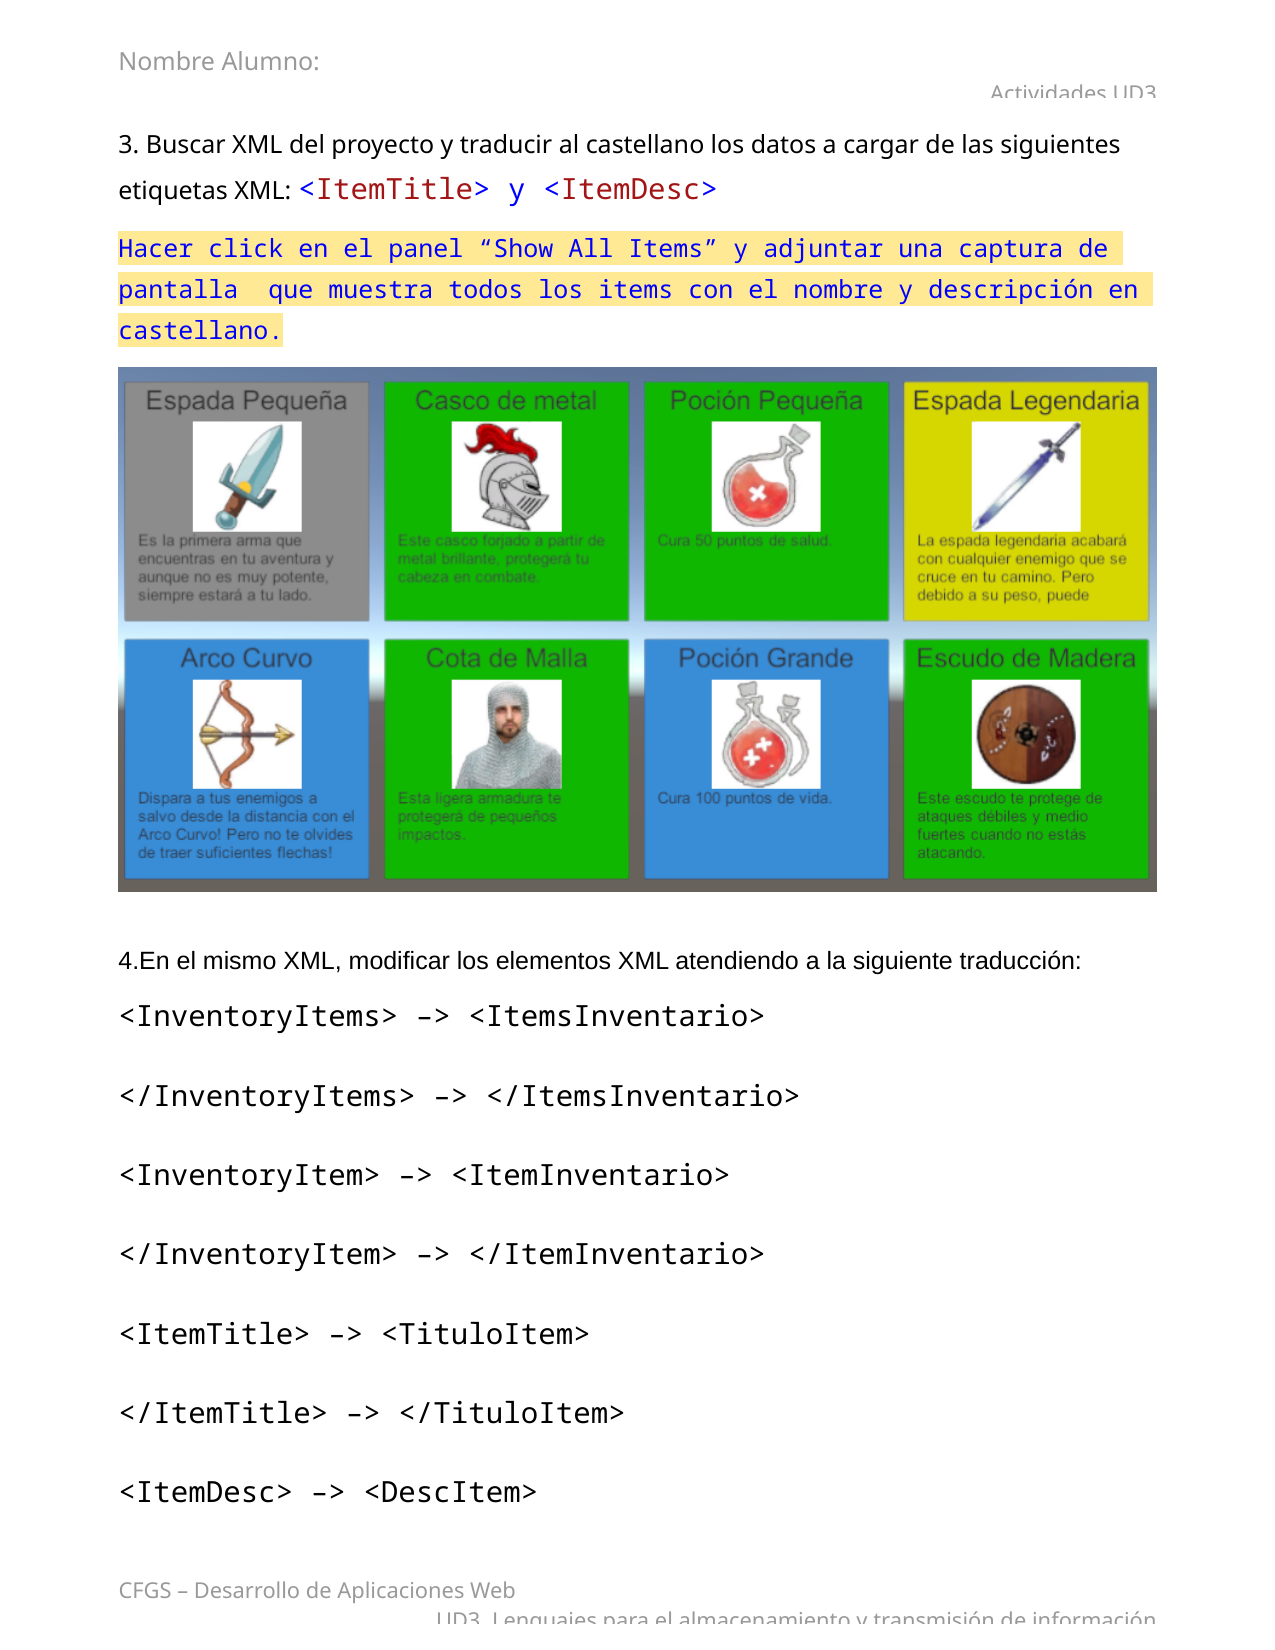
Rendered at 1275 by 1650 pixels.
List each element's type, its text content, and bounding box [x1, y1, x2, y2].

picture [118, 367, 1157, 892]
text <InventoryItems> –> <ItemsInventario> [118, 995, 1157, 1035]
text </ItemTitle> –> </TituloItem> [118, 1392, 1157, 1432]
text <ItemTitle> –> <TituloItem> [118, 1313, 1157, 1353]
text 3. Buscar XML del proyecto y traducir al castellano los datos a cargar de las siguientes etiquetas XML: <ItemTitle> y <ItemDesc> [118, 127, 1157, 208]
text </InventoryItems> –> </ItemsInventario> [118, 1075, 1157, 1114]
text 4.En el mismo XML, modificar los elementos XML atendiendo a la siguiente traducción: [118, 946, 1157, 975]
text <ItemDesc> –> <DescItem> [118, 1472, 1157, 1511]
text <InventoryItem> –> <ItemInventario> [118, 1154, 1157, 1194]
text </InventoryItem> –> </ItemInventario> [118, 1233, 1157, 1273]
text Hacer click en el panel “Show All Items” y adjuntar una captura de pantalla que muestra todos los items con el nombre y descripción en castellano. [118, 231, 1157, 347]
